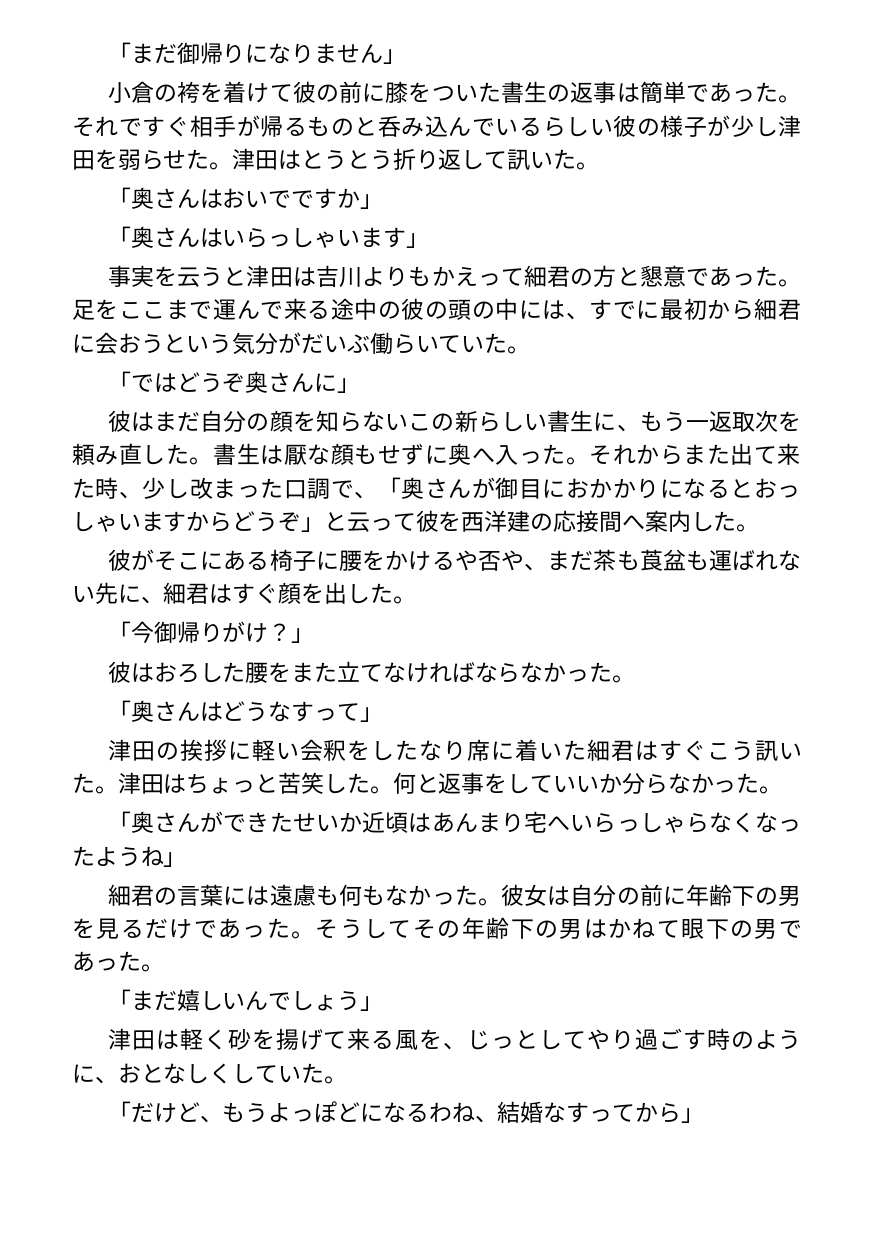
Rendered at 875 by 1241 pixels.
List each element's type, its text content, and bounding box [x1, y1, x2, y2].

text 彼はおろした腰をまた立てなければならなかった。 [72, 654, 802, 688]
text 「まだ御帰りになりません」 [72, 36, 802, 69]
text 彼がそこにある椅子に腰をかけるや否や、まだ茶も莨盆も運ばれない先に、細君はすぐ顔を出した。 [72, 543, 802, 609]
text 津田は軽く砂を揚げて来る風を、じっとしてやり過ごす時のように、おとなしくしていた。 [72, 1022, 802, 1089]
text 小倉の袴を着けて彼の前に膝をついた書生の返事は簡単であった。それですぐ相手が帰るものと呑み込んでいるらしい彼の様子が少し津田を弱らせた。津田はとうとう折り返して訊いた。 [72, 75, 802, 175]
text 彼はまだ自分の顔を知らないこの新らしい書生に、もう一返取次を頼み直した。書生は厭な顔もせずに奥へ入った。それからまた出て来た時、少し改まった口調で、「奥さんが御目におかかりになるとおっしゃいますからどうぞ」と云って彼を西洋建の応接間へ案内した。 [72, 404, 802, 537]
text 「奥さんはおいでですか」 [72, 181, 802, 214]
text 「奥さんができたせいか近頃はあんまり宅へいらっしゃらなくなったようね」 [72, 805, 802, 872]
text 「奥さんはいらっしゃいます」 [72, 220, 802, 253]
text 「だけど、もうよっぽどになるわね、結婚なすってから」 [72, 1095, 802, 1128]
text 事実を云うと津田は吉川よりもかえって細君の方と懇意であった。足をここまで運んで来る途中の彼の頭の中には、すでに最初から細君に会おうという気分がだいぶ働らいていた。 [72, 259, 802, 359]
text 「ではどうぞ奥さんに」 [72, 365, 802, 398]
text 「まだ嬉しいんでしょう」 [72, 983, 802, 1016]
text 「奥さんはどうなすって」 [72, 693, 802, 727]
text 「今御帰りがけ？」 [72, 615, 802, 648]
text 細君の言葉には遠慮も何もなかった。彼女は自分の前に年齢下の男を見るだけであった。そうしてその年齢下の男はかねて眼下の男であった。 [72, 877, 802, 977]
text 津田の挨拶に軽い会釈をしたなり席に着いた細君はすぐこう訊いた。津田はちょっと苦笑した。何と返事をしていいか分らなかった。 [72, 733, 802, 799]
